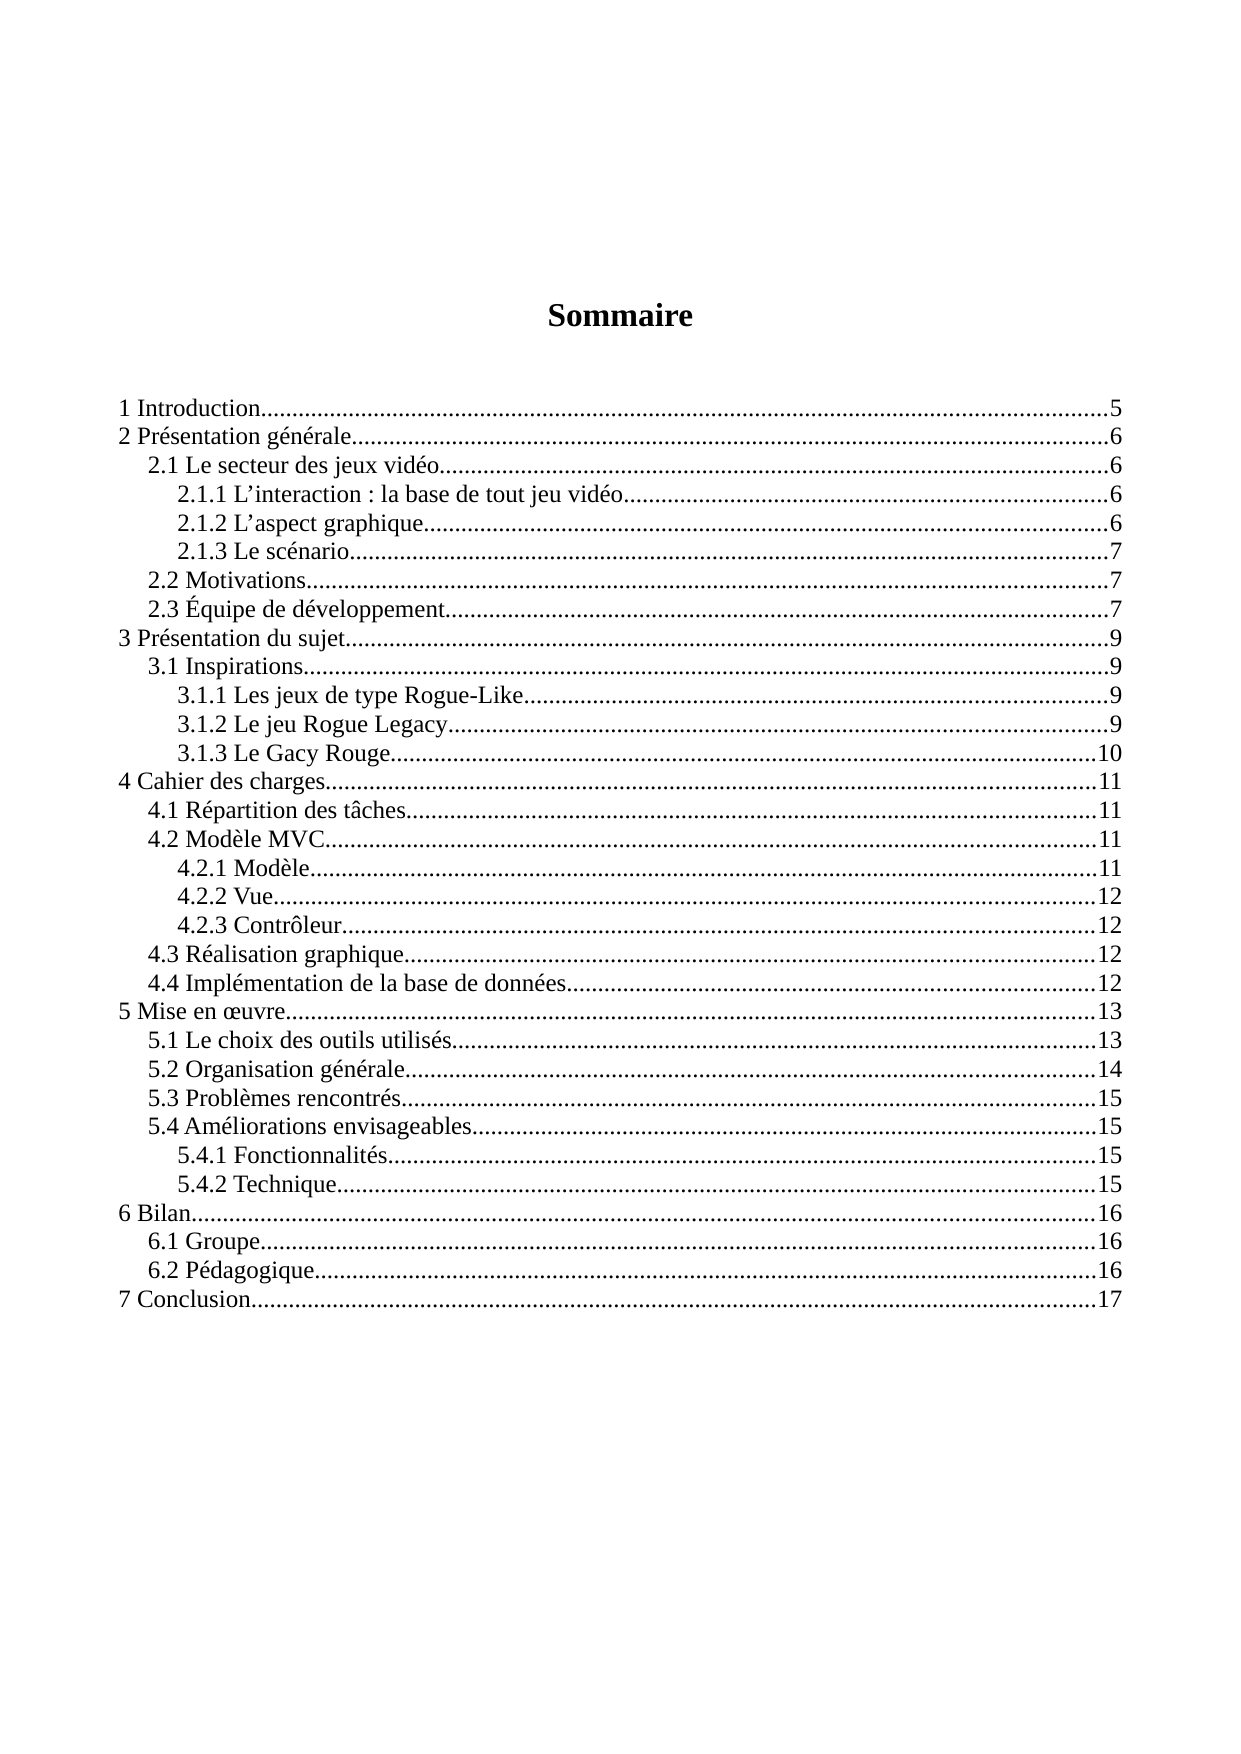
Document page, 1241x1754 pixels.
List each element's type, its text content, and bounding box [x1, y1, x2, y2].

text 5.1 Le choix des outils utilisés 13 [148, 1025, 1122, 1054]
text 3 Présentation du sujet 9 [118, 623, 1122, 651]
text 5 Mise en œuvre 13 [118, 996, 1122, 1025]
text 2 Présentation générale 6 [118, 421, 1122, 450]
text 2.3 Équipe de développement 7 [148, 594, 1122, 623]
text 5.3 Problèmes rencontrés 15 [148, 1083, 1122, 1111]
text 4.3 Réalisation graphique 12 [148, 939, 1122, 968]
text 2.2 Motivations 7 [148, 565, 1122, 594]
text 1 Introduction 5 [118, 393, 1122, 421]
text 2.1.3 Le scénario 7 [177, 536, 1122, 565]
text 6.1 Groupe 16 [148, 1226, 1122, 1255]
text 3.1.3 Le Gacy Rouge 10 [177, 738, 1122, 766]
text 3.1.1 Les jeux de type Rogue-Like 9 [177, 680, 1122, 709]
text 4.2 Modèle MVC 11 [148, 824, 1122, 853]
text 4.2.2 Vue 12 [177, 881, 1122, 910]
text 3.1 Inspirations 9 [148, 651, 1122, 680]
text 2.1.2 L’aspect graphique 6 [177, 508, 1122, 536]
text 4 Cahier des charges 11 [118, 766, 1122, 795]
text 5.4.1 Fonctionnalités 15 [177, 1140, 1122, 1169]
text 3.1.2 Le jeu Rogue Legacy 9 [177, 709, 1122, 738]
text 5.2 Organisation générale 14 [148, 1054, 1122, 1083]
text 2.1.1 L’interaction : la base de tout jeu vidéo 6 [177, 479, 1122, 508]
text 6.2 Pédagogique 16 [148, 1255, 1122, 1284]
text 4.4 Implémentation de la base de données 12 [148, 968, 1122, 996]
text 6 Bilan 16 [118, 1198, 1122, 1226]
text 7 Conclusion 17 [118, 1284, 1122, 1313]
text 5.4 Améliorations envisageables 15 [148, 1111, 1122, 1140]
text 4.2.1 Modèle 11 [177, 853, 1122, 881]
text 5.4.2 Technique 15 [177, 1169, 1122, 1198]
text 2.1 Le secteur des jeux vidéo 6 [148, 450, 1122, 479]
subtitle Sommaire [118, 295, 1122, 334]
text 4.2.3 Contrôleur 12 [177, 910, 1122, 939]
text 4.1 Répartition des tâches 11 [148, 795, 1122, 824]
